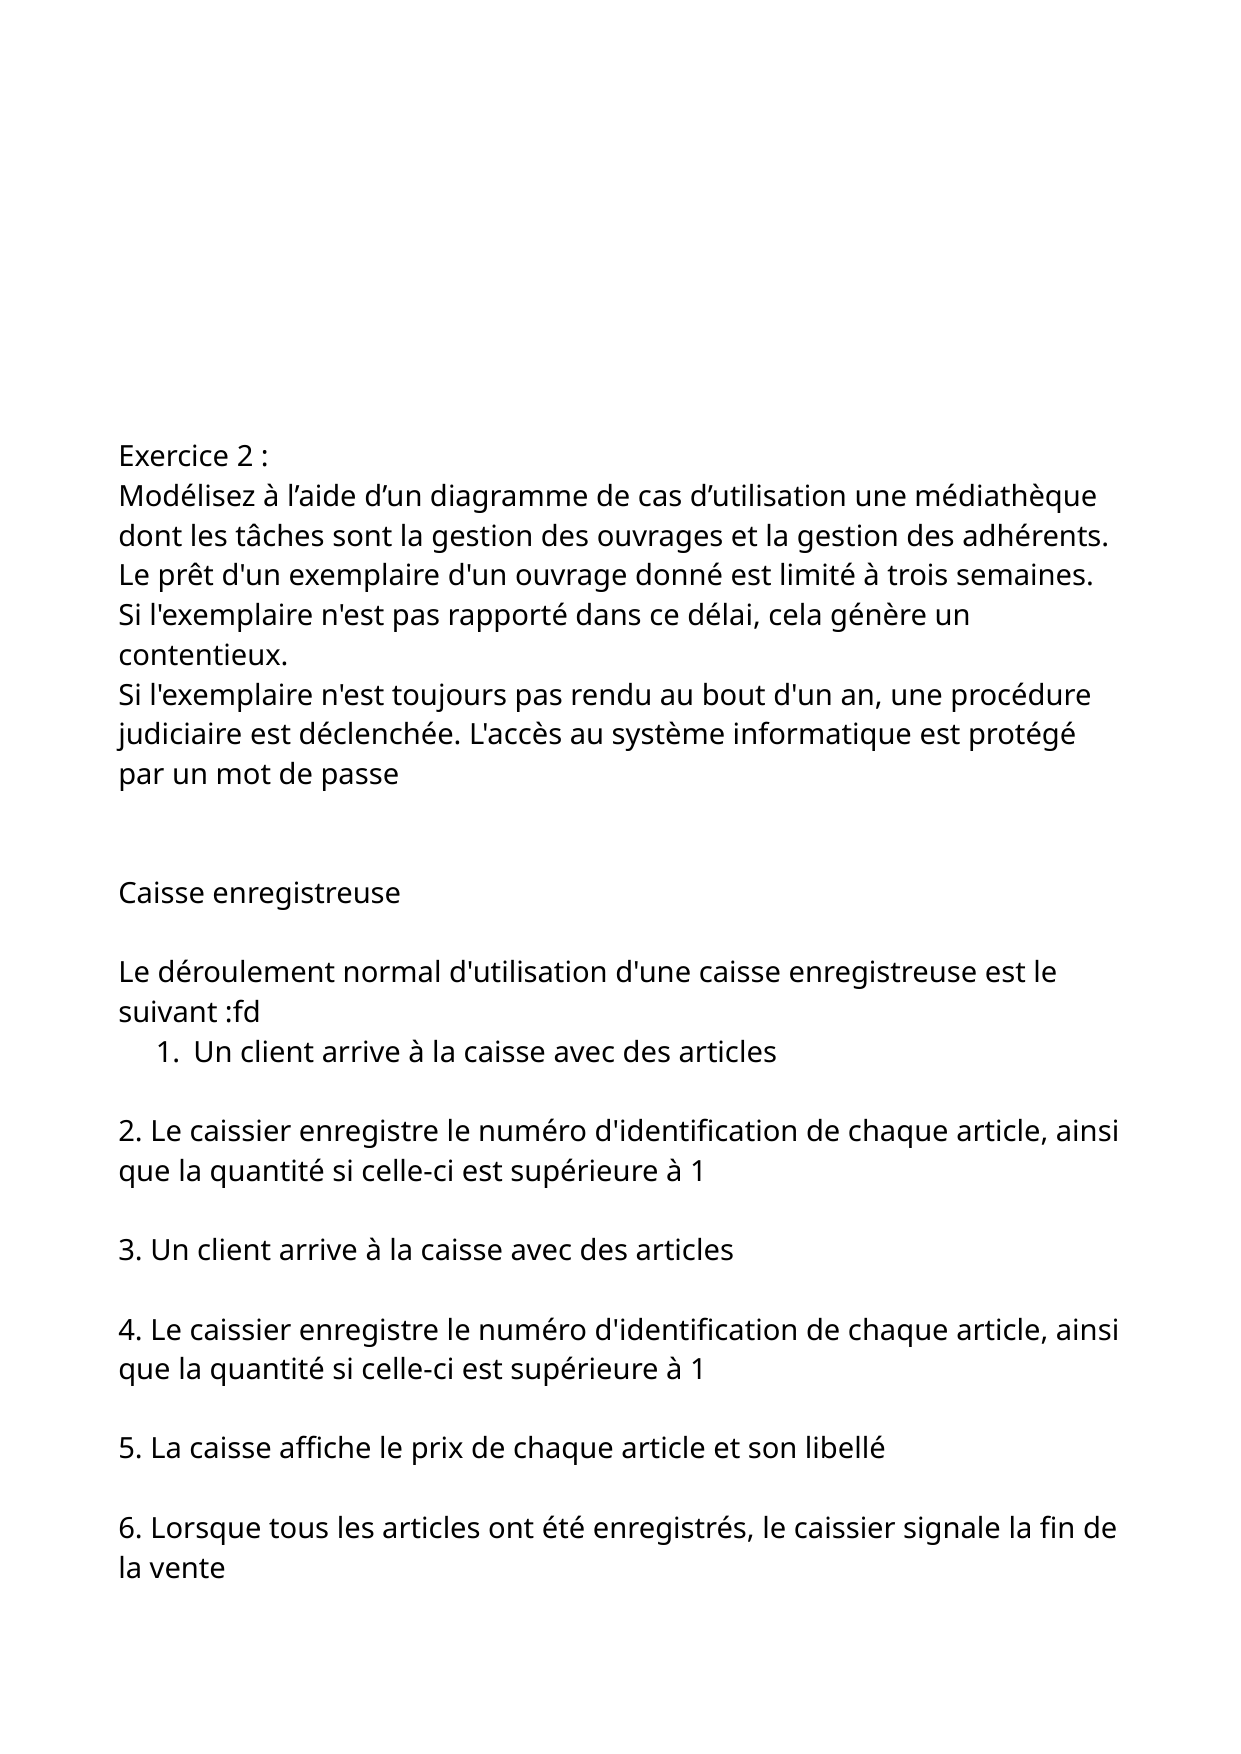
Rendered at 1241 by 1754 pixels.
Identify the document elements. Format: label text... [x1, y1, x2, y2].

text Caisse enregistreuse [118, 872, 1122, 912]
list Un client arrive à la caisse avec des articles [156, 1031, 1122, 1071]
text 3. Un client arrive à la caisse avec des articles [118, 1229, 1122, 1269]
text Le déroulement normal d'utilisation d'une caisse enregistreuse est le suivant :fd [118, 952, 1122, 1031]
text 2. Le caissier enregistre le numéro d'identification de chaque article, ainsi que la quantité si celle-ci est supérieure à 1 [118, 1110, 1122, 1190]
text Exercice 2 : Modélisez à l’aide d’un diagramme de cas d’utilisation une médiathèque dont les tâches sont la gestion des ouvrages et la gestion des adhérents. Le prêt d'un exemplaire d'un ouvrage donné est limité à trois semaines. Si l'exemplaire n'est pas rapporté dans ce délai, cela génère un contentieux. Si l'exemplaire n'est toujours pas rendu au bout d'un an, une procédure judiciaire est déclenchée. L'accès au système informatique est protégé par un mot de passe [118, 436, 1122, 793]
text 5. La caisse affiche le prix de chaque article et son libellé [118, 1428, 1122, 1467]
text 4. Le caissier enregistre le numéro d'identification de chaque article, ainsi que la quantité si celle-ci est supérieure à 1 [118, 1309, 1122, 1388]
text 6. Lorsque tous les articles ont été enregistrés, le caissier signale la fin de la vente [118, 1507, 1122, 1587]
